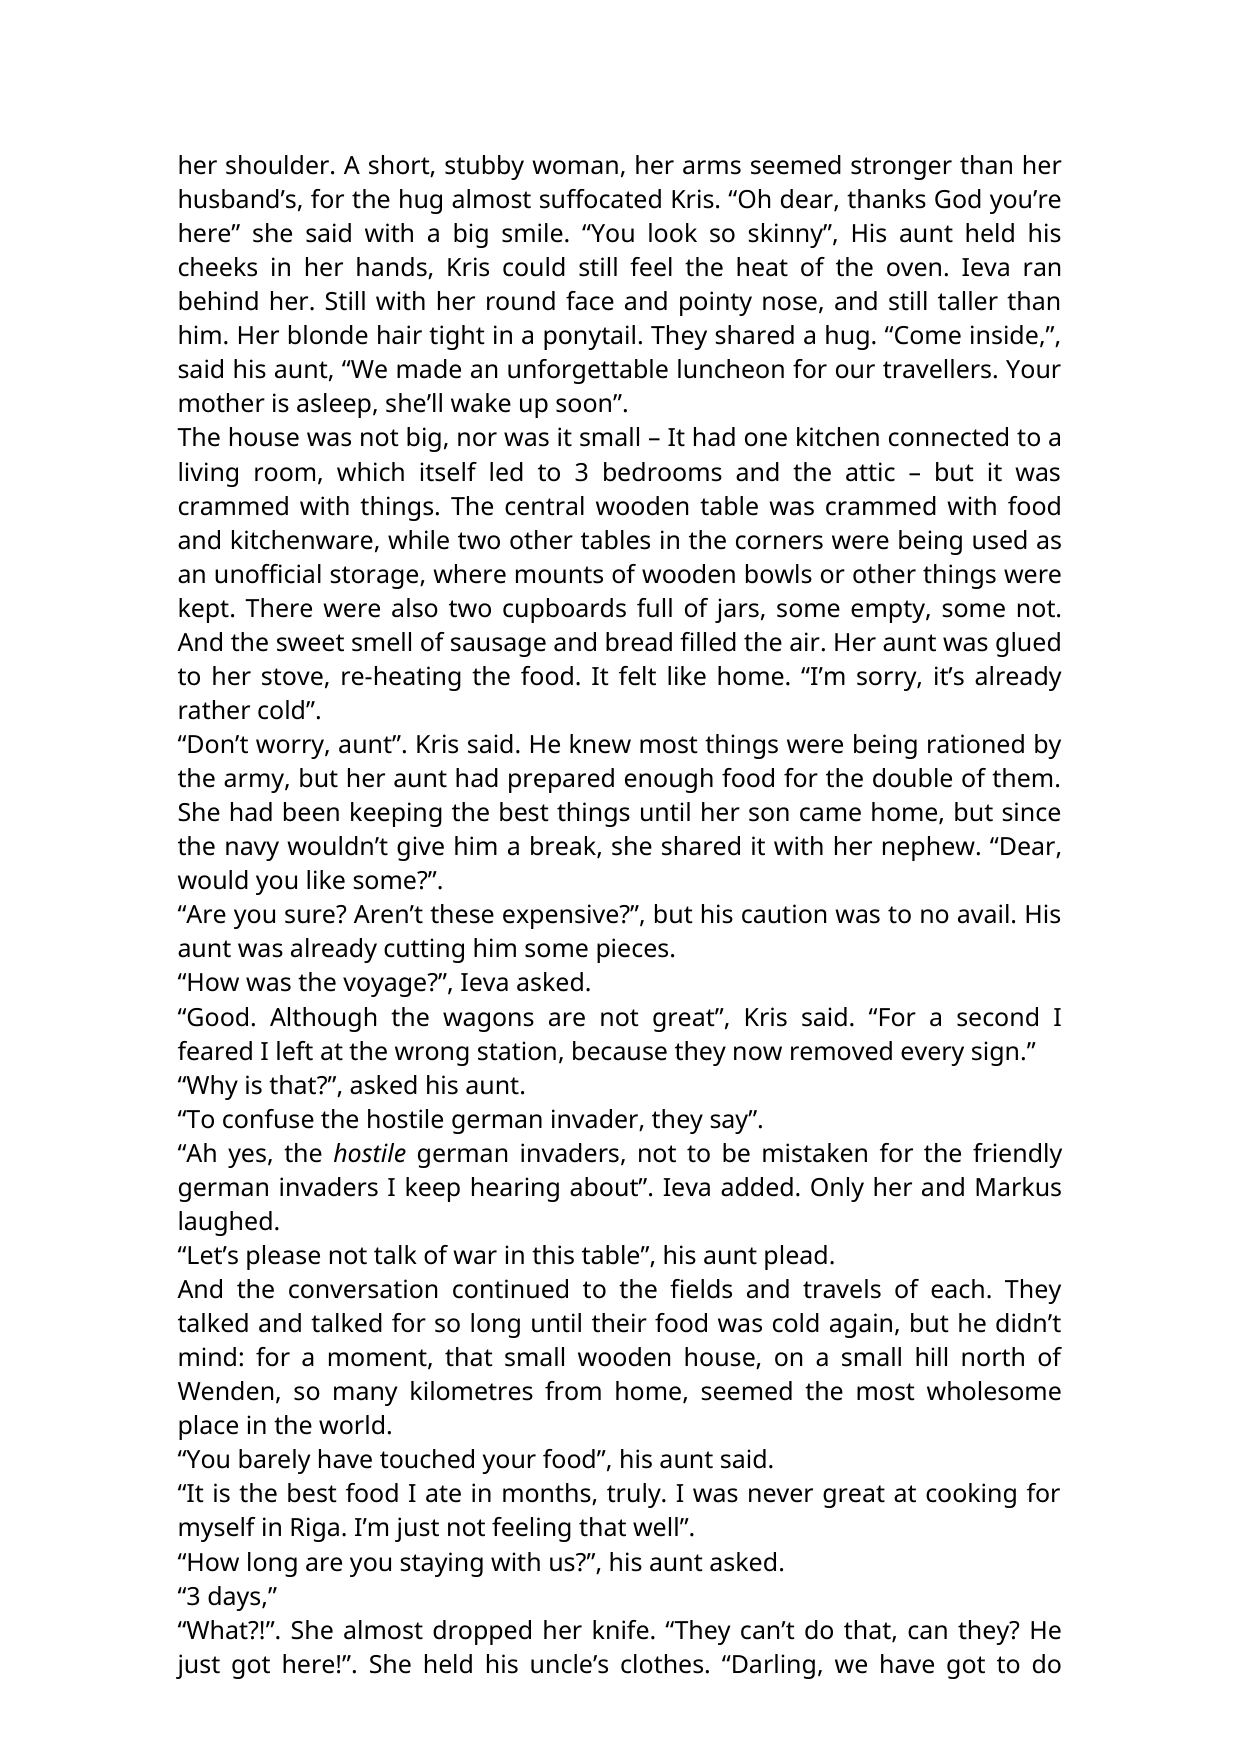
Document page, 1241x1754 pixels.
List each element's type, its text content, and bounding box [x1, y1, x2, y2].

text “3 days,” [177, 1578, 1063, 1612]
text “What?!”. She almost dropped her knife. “They can’t do that, can they? He just got here!”. She held his uncle’s clothes. “Darling, we have got to do [177, 1612, 1063, 1680]
text “Why is that?”, asked his aunt. [177, 1067, 1063, 1101]
text The house was not big, nor was it small – It had one kitchen connected to a living room, which itself led to 3 bedrooms and the attic – but it was crammed with things. The central wooden table was crammed with food and kitchenware, while two other tables in the corners were being used as an unofficial storage, where mounts of wooden bowls or other things were kept. There were also two cupboards full of jars, some empty, some not. And the sweet smell of sausage and bread filled the air. Her aunt was glued to her stove, re-heating the food. It felt like home. “I’m sorry, it’s already rather cold”. [177, 420, 1063, 727]
text “You barely have touched your food”, his aunt said. [177, 1442, 1063, 1476]
text “How was the voyage?”, Ieva asked. [177, 965, 1063, 999]
text “How long are you staying with us?”, his aunt asked. [177, 1544, 1063, 1578]
text “Don’t worry, aunt”. Kris said. He knew most things were being rationed by the army, but her aunt had prepared enough food for the double of them. She had been keeping the best things until her son came home, but since the navy wouldn’t give him a break, she shared it with her nephew. “Dear, would you like some?”. [177, 727, 1063, 897]
text “Ah yes, the hostile german invaders, not to be mistaken for the friendly german invaders I keep hearing about”. Ieva added. Only her and Markus laughed. [177, 1135, 1063, 1238]
text “Good. Although the wagons are not great”, Kris said. “For a second I feared I left at the wrong station, because they now removed every sign.” [177, 999, 1063, 1067]
text “Let’s please not talk of war in this table”, his aunt plead. [177, 1238, 1063, 1272]
text her shoulder. A short, stubby woman, her arms seemed stronger than her husband’s, for the hug almost suffocated Kris. “Oh dear, thanks God you’re here” she said with a big smile. “You look so skinny”, His aunt held his cheeks in her hands, Kris could still feel the heat of the oven. Ieva ran behind her. Still with her round face and pointy nose, and still taller than him. Her blonde hair tight in a ponytail. They shared a hug. “Come inside,”, said his aunt, “We made an unforgettable luncheon for our travellers. Your mother is asleep, she’ll wake up soon”. [177, 148, 1063, 420]
text “It is the best food I ate in months, truly. I was never great at cooking for myself in Riga. I’m just not feeling that well”. [177, 1476, 1063, 1544]
text And the conversation continued to the fields and travels of each. They talked and talked for so long until their food was cold again, but he didn’t mind: for a moment, that small wooden house, on a small hill north of Wenden, so many kilometres from home, seemed the most wholesome place in the world. [177, 1272, 1063, 1442]
text “Are you sure? Aren’t these expensive?”, but his caution was to no avail. His aunt was already cutting him some pieces. [177, 897, 1063, 965]
text “To confuse the hostile german invader, they say”. [177, 1101, 1063, 1135]
